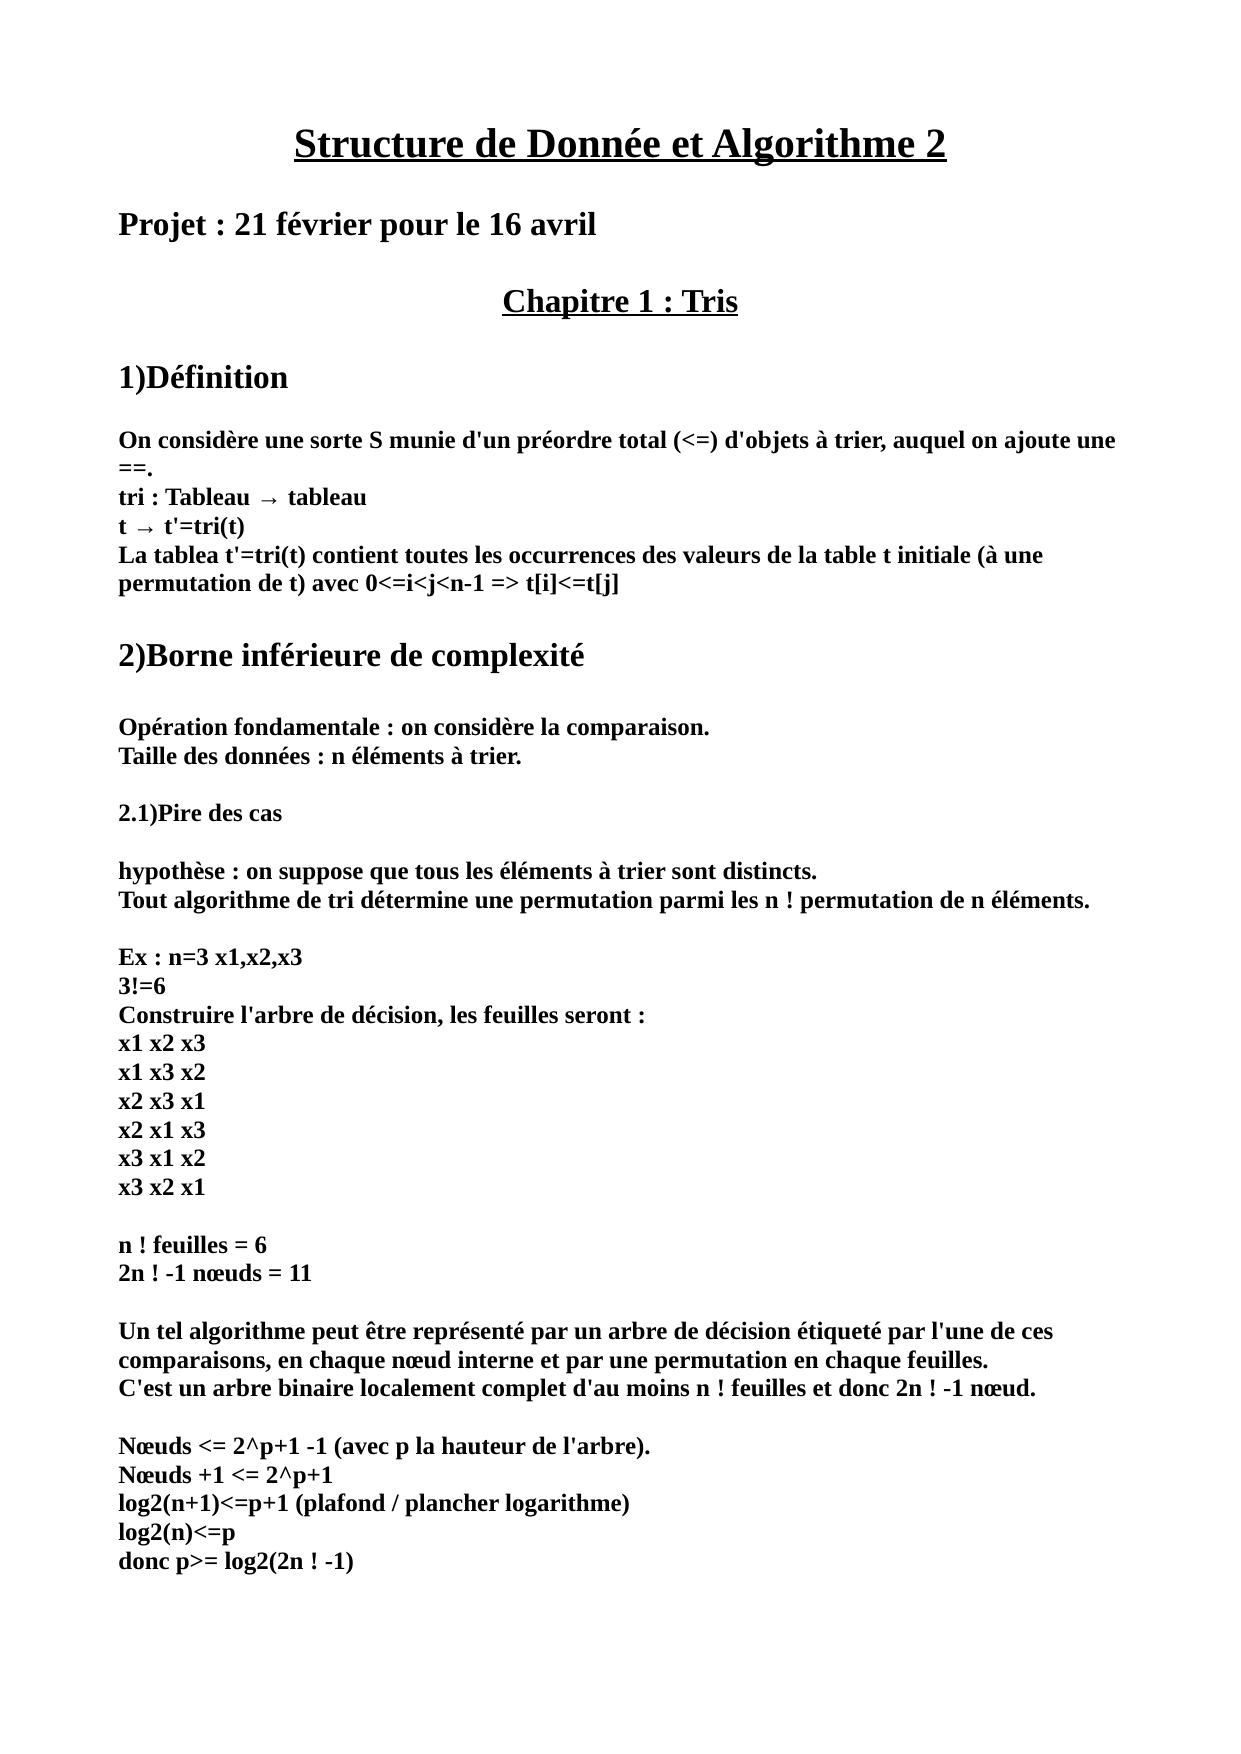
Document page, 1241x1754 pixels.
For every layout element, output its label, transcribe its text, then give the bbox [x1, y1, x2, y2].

text 2n ! -1 nœuds = 11 [118, 1258, 1122, 1287]
text log2(n)<=p [118, 1517, 1122, 1546]
text Taille des données : n éléments à trier. [118, 741, 1122, 770]
text Ex : n=3 x1,x2,x3 [118, 942, 1122, 971]
text Construire l'arbre de décision, les feuilles seront : [118, 1000, 1122, 1028]
text 2.1)Pire des cas [118, 798, 1122, 827]
text x1 x3 x2 [118, 1057, 1122, 1086]
text Projet : 21 février pour le 16 avril [118, 204, 1122, 243]
text 1)Définition [118, 358, 1122, 396]
text C'est un arbre binaire localement complet d'au moins n ! feuilles et donc 2n ! -1 nœud. [118, 1373, 1122, 1402]
text x1 x2 x3 [118, 1028, 1122, 1057]
text x3 x2 x1 [118, 1172, 1122, 1201]
text hypothèse : on suppose que tous les éléments à trier sont distincts. [118, 856, 1122, 885]
text Nœuds +1 <= 2^p+1 [118, 1460, 1122, 1488]
text t → t'=tri(t) [118, 511, 1122, 540]
text x3 x1 x2 [118, 1143, 1122, 1172]
text log2(n+1)<=p+1 (plafond / plancher logarithme) [118, 1488, 1122, 1517]
text n ! feuilles = 6 [118, 1230, 1122, 1258]
text 2)Borne inférieure de complexité [118, 636, 1122, 674]
text La tablea t'=tri(t) contient toutes les occurrences des valeurs de la table t initiale (à une permutation de t) avec 0<=i<j<n-1 => t[i]<=t[j] [118, 540, 1122, 597]
text 3!=6 [118, 971, 1122, 1000]
text x2 x1 x3 [118, 1115, 1122, 1143]
text Nœuds <= 2^p+1 -1 (avec p la hauteur de l'arbre). [118, 1431, 1122, 1460]
text Tout algorithme de tri détermine une permutation parmi les n ! permutation de n éléments. [118, 885, 1122, 913]
text On considère une sorte S munie d'un préordre total (<=) d'objets à trier, auquel on ajoute une ==. [118, 425, 1122, 482]
text Chapitre 1 : Tris [118, 281, 1122, 319]
text Un tel algorithme peut être représenté par un arbre de décision étiqueté par l'une de ces comparaisons, en chaque nœud interne et par une permutation en chaque feuilles. [118, 1316, 1122, 1373]
text x2 x3 x1 [118, 1086, 1122, 1115]
text Structure de Donnée et Algorithme 2 [118, 118, 1122, 166]
text tri : Tableau → tableau [118, 482, 1122, 511]
text donc p>= log2(2n ! -1) [118, 1546, 1122, 1575]
text Opération fondamentale : on considère la comparaison. [118, 712, 1122, 741]
